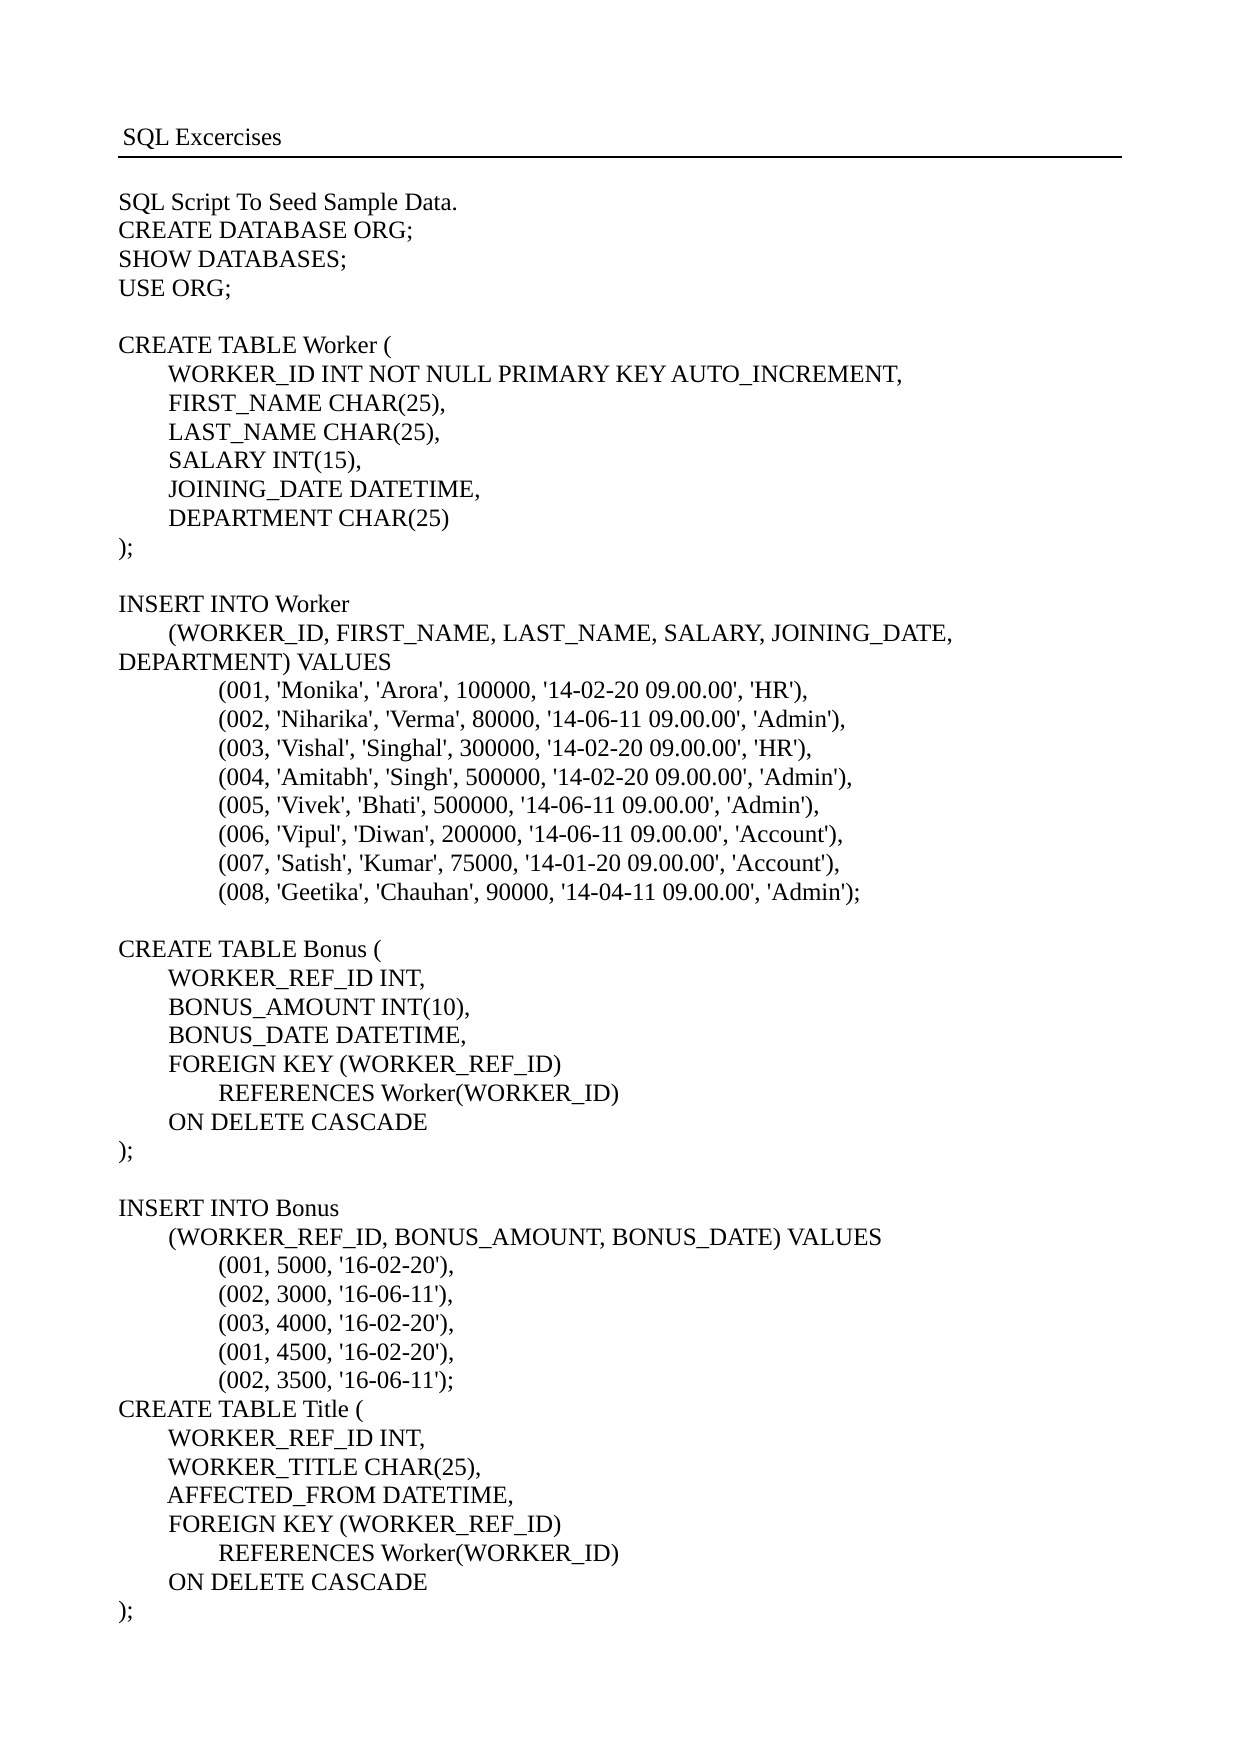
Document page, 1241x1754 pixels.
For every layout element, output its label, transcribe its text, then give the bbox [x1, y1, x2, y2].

text WORKER_REF_ID INT, [118, 963, 1122, 992]
text DEPARTMENT CHAR(25) [118, 503, 1122, 532]
text (004, 'Amitabh', 'Singh', 500000, '14-02-20 09.00.00', 'Admin'), [118, 762, 1122, 790]
text ON DELETE CASCADE [118, 1567, 1122, 1595]
text (001, 5000, '16-02-20'), [118, 1250, 1122, 1279]
text (WORKER_ID, FIRST_NAME, LAST_NAME, SALARY, JOINING_DATE, DEPARTMENT) VALUES [118, 618, 1122, 675]
text (001, 4500, '16-02-20'), [118, 1337, 1122, 1365]
text (002, 3500, '16-06-11'); [118, 1365, 1122, 1394]
text CREATE TABLE Title ( [118, 1394, 1122, 1423]
text BONUS_AMOUNT INT(10), [118, 992, 1122, 1020]
text (005, 'Vivek', 'Bhati', 500000, '14-06-11 09.00.00', 'Admin'), [118, 790, 1122, 819]
text REFERENCES Worker(WORKER_ID) [118, 1538, 1122, 1567]
text BONUS_DATE DATETIME, [118, 1020, 1122, 1049]
text ); [118, 1135, 1122, 1164]
text (003, 4000, '16-02-20'), [118, 1308, 1122, 1337]
text LAST_NAME CHAR(25), [118, 417, 1122, 445]
text FIRST_NAME CHAR(25), [118, 388, 1122, 417]
text FOREIGN KEY (WORKER_REF_ID) [118, 1509, 1122, 1538]
text ); [118, 1595, 1122, 1624]
text CREATE TABLE Bonus ( [118, 934, 1122, 963]
text REFERENCES Worker(WORKER_ID) [118, 1078, 1122, 1107]
text (001, 'Monika', 'Arora', 100000, '14-02-20 09.00.00', 'HR'), [118, 675, 1122, 704]
text SQL Script To Seed Sample Data. [118, 187, 1122, 215]
text (003, 'Vishal', 'Singhal', 300000, '14-02-20 09.00.00', 'HR'), [118, 733, 1122, 762]
text USE ORG; [118, 273, 1122, 302]
text SHOW DATABASES; [118, 244, 1122, 273]
text ); [118, 532, 1122, 560]
text INSERT INTO Bonus [118, 1193, 1122, 1222]
text SALARY INT(15), [118, 445, 1122, 474]
text (006, 'Vipul', 'Diwan', 200000, '14-06-11 09.00.00', 'Account'), [118, 819, 1122, 848]
text CREATE DATABASE ORG; [118, 215, 1122, 244]
text JOINING_DATE DATETIME, [118, 474, 1122, 503]
text WORKER_ID INT NOT NULL PRIMARY KEY AUTO_INCREMENT, [118, 359, 1122, 388]
text (002, 'Niharika', 'Verma', 80000, '14-06-11 09.00.00', 'Admin'), [118, 704, 1122, 733]
text ON DELETE CASCADE [118, 1107, 1122, 1135]
text WORKER_REF_ID INT, [118, 1423, 1122, 1452]
text INSERT INTO Worker [118, 589, 1122, 618]
text WORKER_TITLE CHAR(25), [118, 1452, 1122, 1480]
text (008, 'Geetika', 'Chauhan', 90000, '14-04-11 09.00.00', 'Admin'); [118, 877, 1122, 905]
text CREATE TABLE Worker ( [118, 330, 1122, 359]
text (007, 'Satish', 'Kumar', 75000, '14-01-20 09.00.00', 'Account'), [118, 848, 1122, 877]
text (002, 3000, '16-06-11'), [118, 1279, 1122, 1308]
text AFFECTED_FROM DATETIME, [118, 1480, 1122, 1509]
text SQL Excercises [118, 118, 1122, 156]
text (WORKER_REF_ID, BONUS_AMOUNT, BONUS_DATE) VALUES [118, 1222, 1122, 1250]
text FOREIGN KEY (WORKER_REF_ID) [118, 1049, 1122, 1078]
